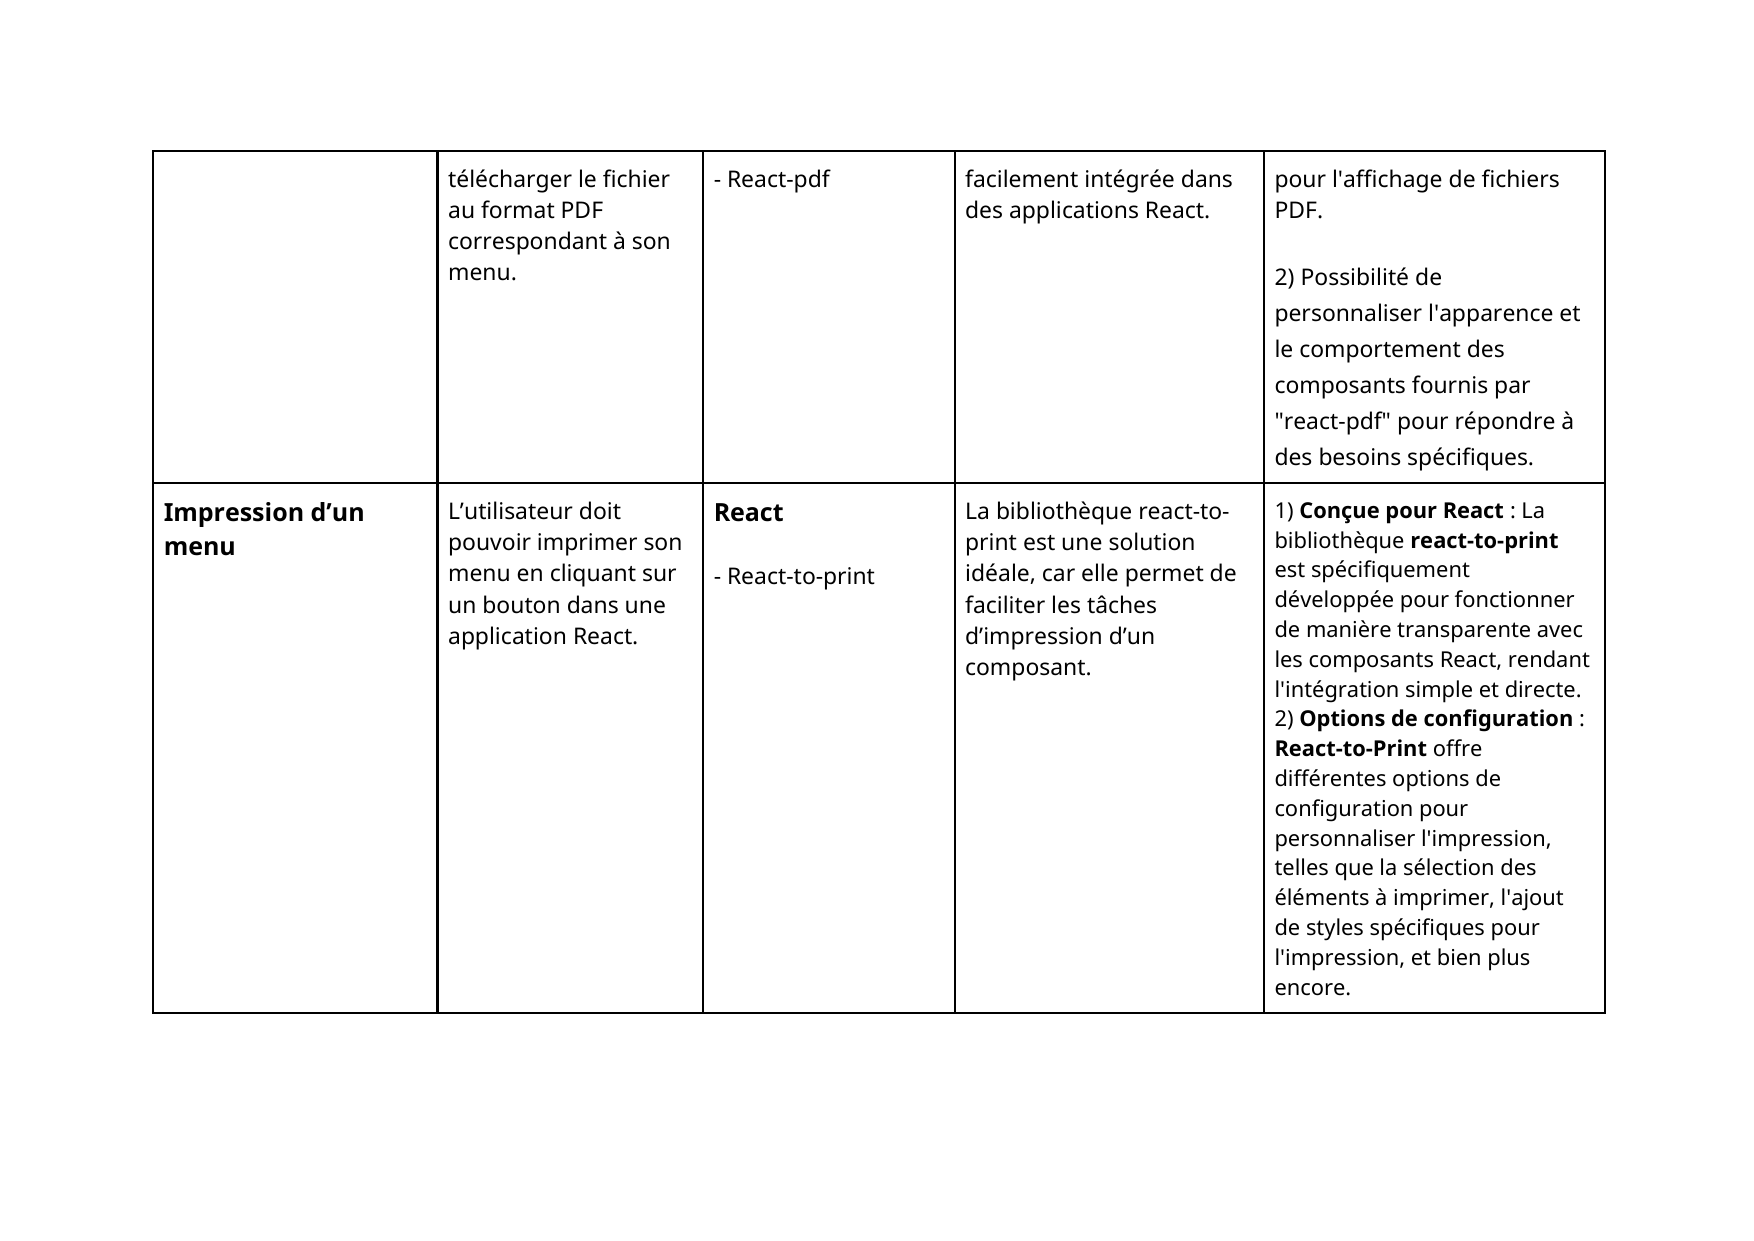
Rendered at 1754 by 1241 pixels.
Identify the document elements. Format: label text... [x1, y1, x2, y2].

table_cell Impression d’un menu [154, 484, 436, 1012]
table_cell [154, 152, 436, 482]
table_cell React - React-to-print [704, 484, 954, 1012]
table_cell La bibliothèque react-to-print est une solution idéale, car elle permet de faciliter les tâches d’impression d’un composant. [956, 484, 1263, 1012]
table_cell facilement intégrée dans des applications React. [956, 152, 1263, 482]
table_cell pour l'affichage de fichiers PDF. 2) Possibilité de personnaliser l'apparence et le comportement des composants fournis par "react-pdf" pour répondre à des besoins spécifiques. [1265, 152, 1604, 482]
table_cell L’utilisateur doit pouvoir imprimer son menu en cliquant sur un bouton dans une application React. [439, 484, 702, 1012]
table_cell - React-pdf [704, 152, 954, 482]
table_cell télécharger le fichier au format PDF correspondant à son menu. [439, 152, 702, 482]
table_cell 1) Conçue pour React : La bibliothèque react-to-print est spécifiquement développée pour fonctionner de manière transparente avec les composants React, rendant l'intégration simple et directe. 2) Options de configuration : React-to-Print offre différentes options de configuration pour personnaliser l'impression, telles que la sélection des éléments à imprimer, l'ajout de styles spécifiques pour l'impression, et bien plus encore. [1265, 484, 1604, 1012]
